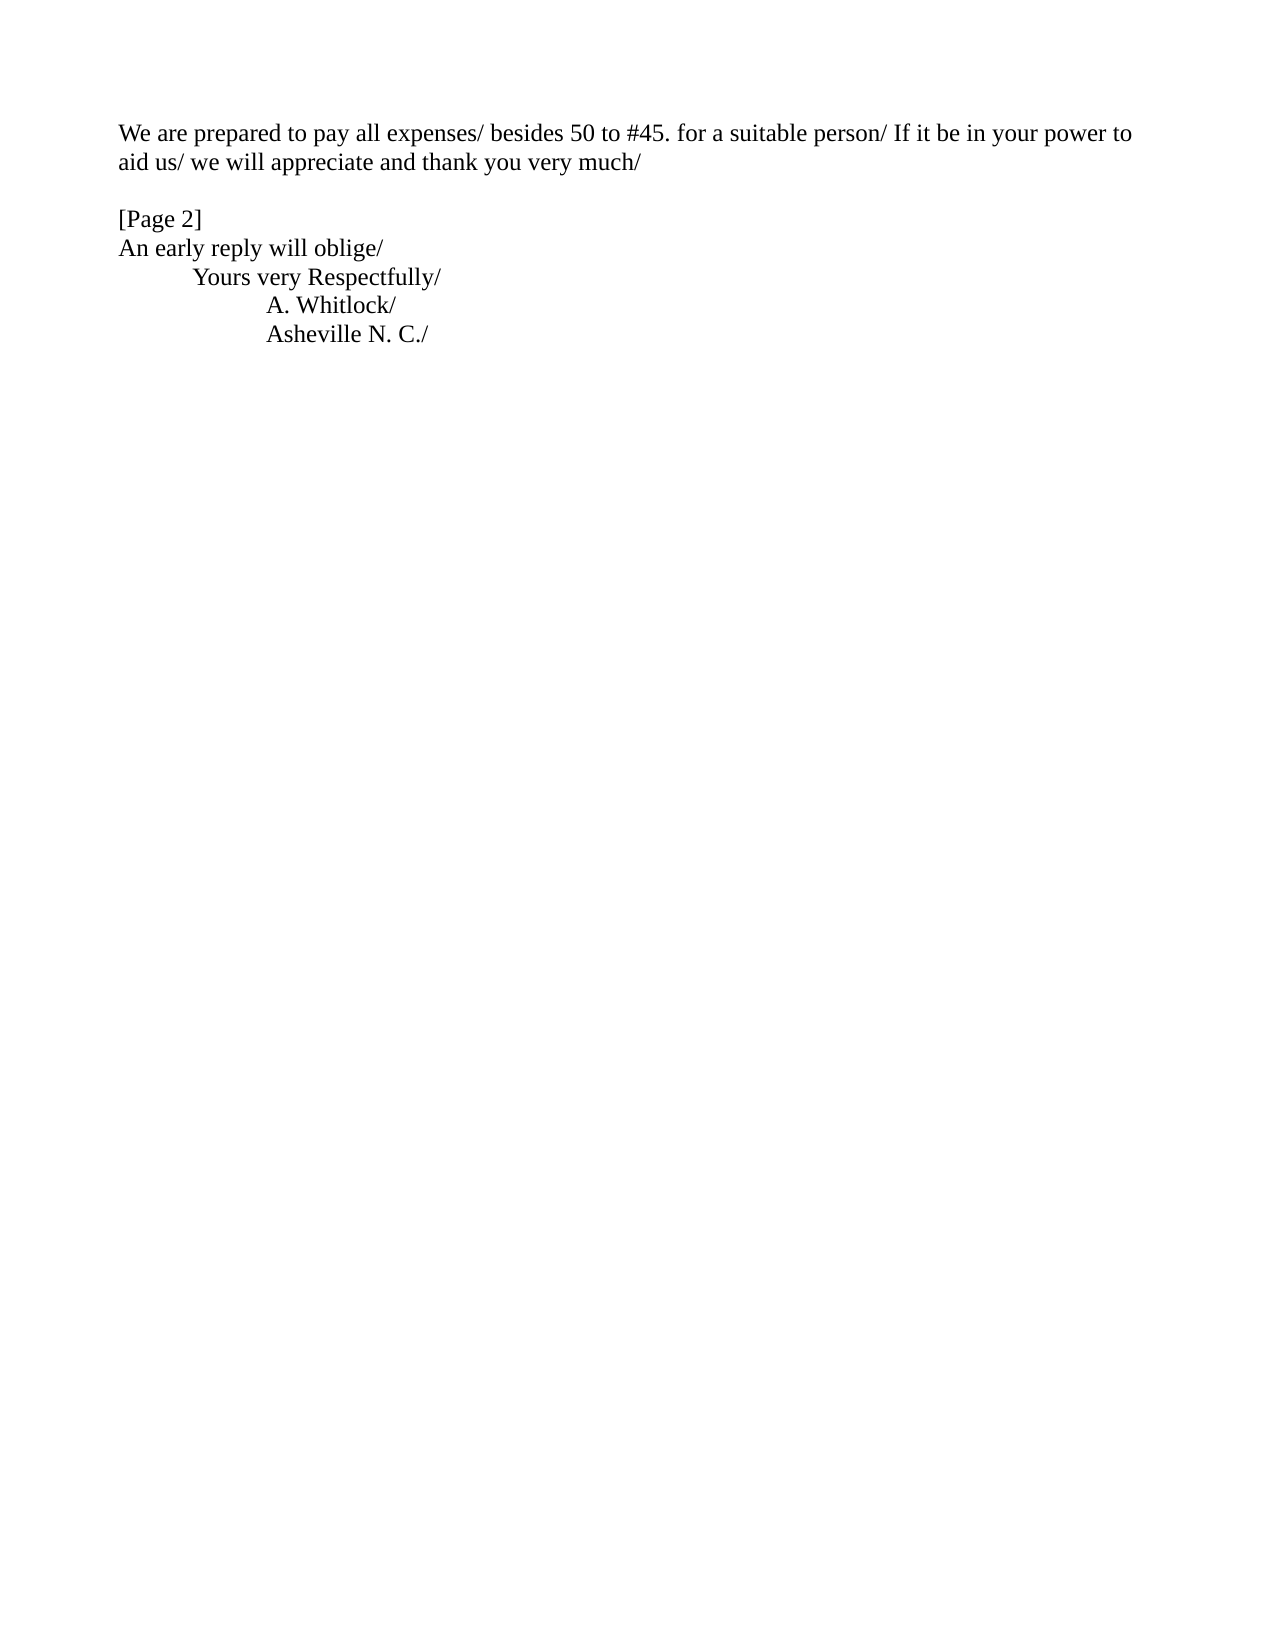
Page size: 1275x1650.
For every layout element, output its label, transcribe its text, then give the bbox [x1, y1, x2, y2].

text [Page 2] [118, 204, 1157, 233]
text A. Whitlock/ [118, 291, 1157, 319]
text Yours very Respectfully/ [118, 262, 1157, 291]
text An early reply will oblige/ [118, 233, 1157, 262]
text We are prepared to pay all expenses/ besides 50 to #45. for a suitable person/ If it be in your power to aid us/ we will appreciate and thank you very much/ [118, 118, 1157, 176]
text Asheville N. C./ [118, 319, 1157, 348]
